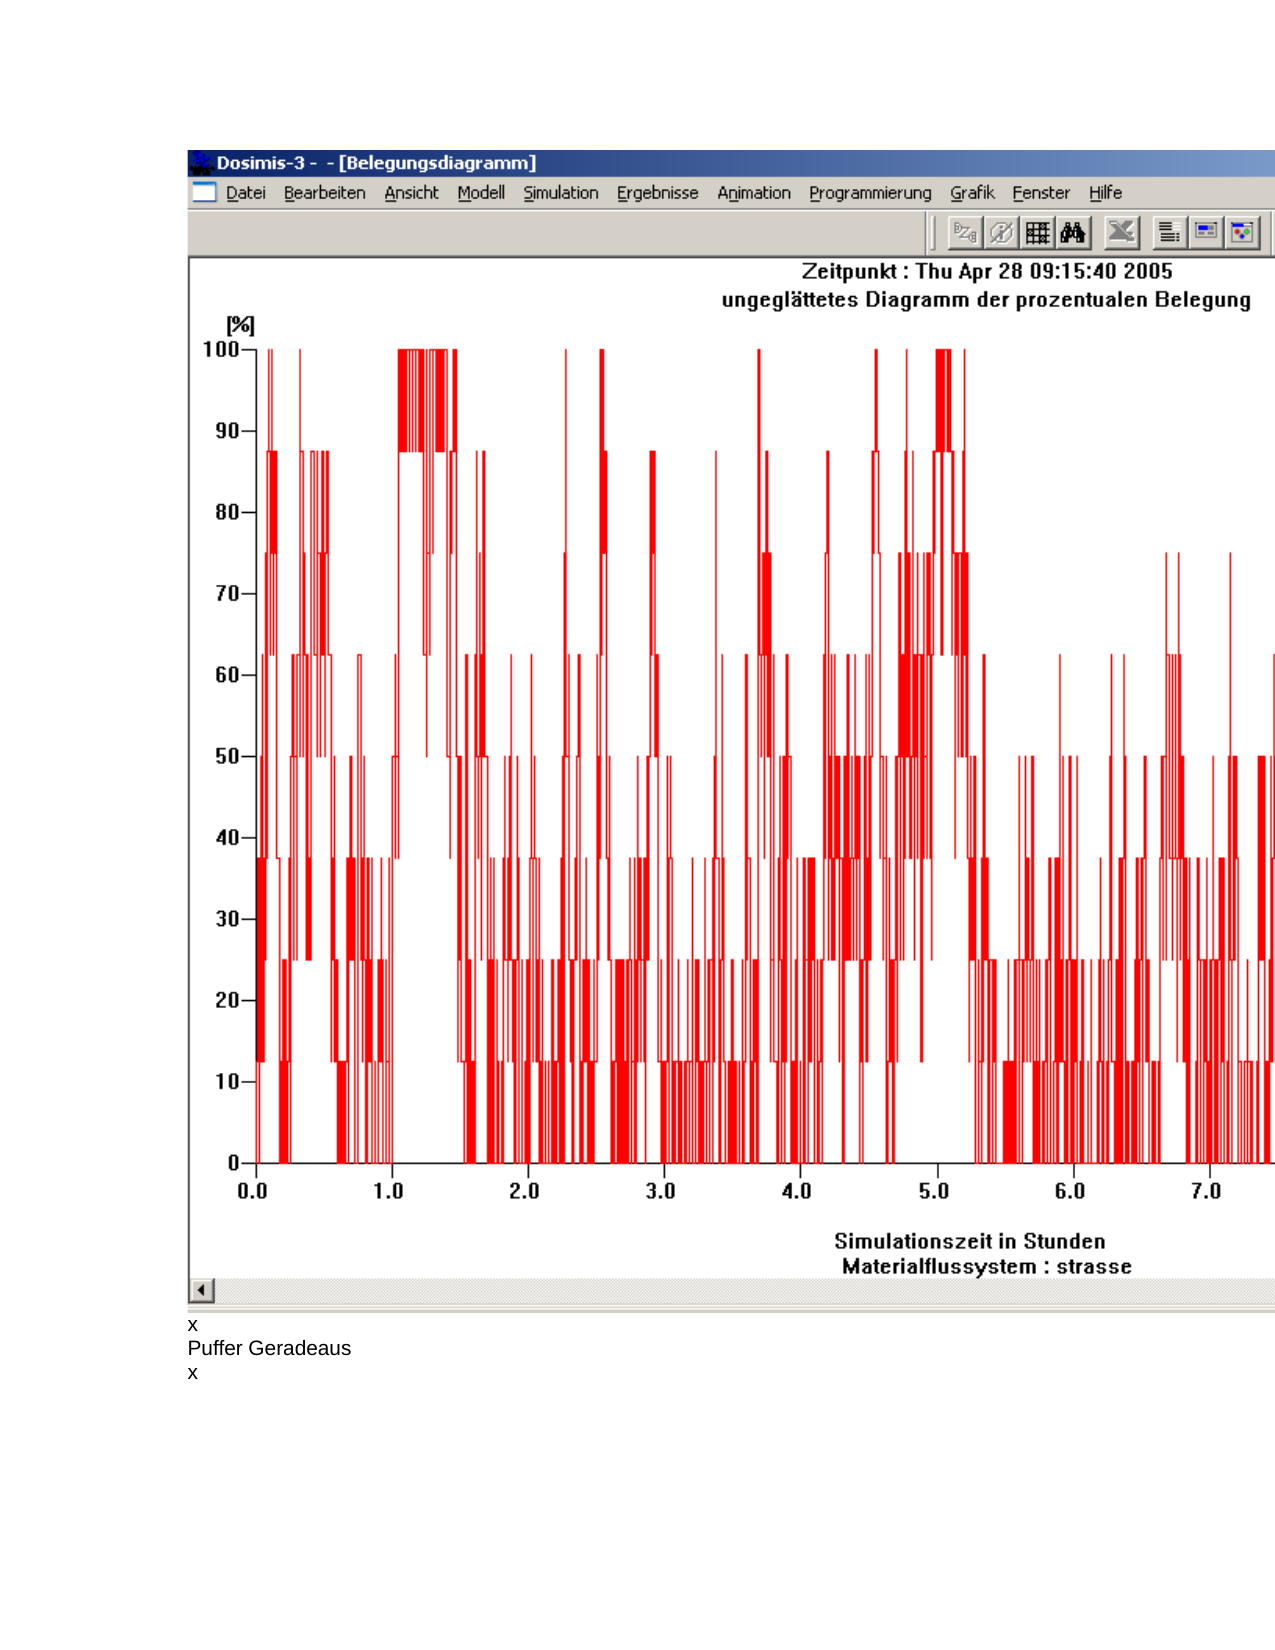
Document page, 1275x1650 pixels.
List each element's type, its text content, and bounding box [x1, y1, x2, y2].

text x [187, 1313, 1087, 1336]
text Puffer Geradeaus [187, 1336, 1087, 1360]
text x [187, 1360, 1087, 1384]
